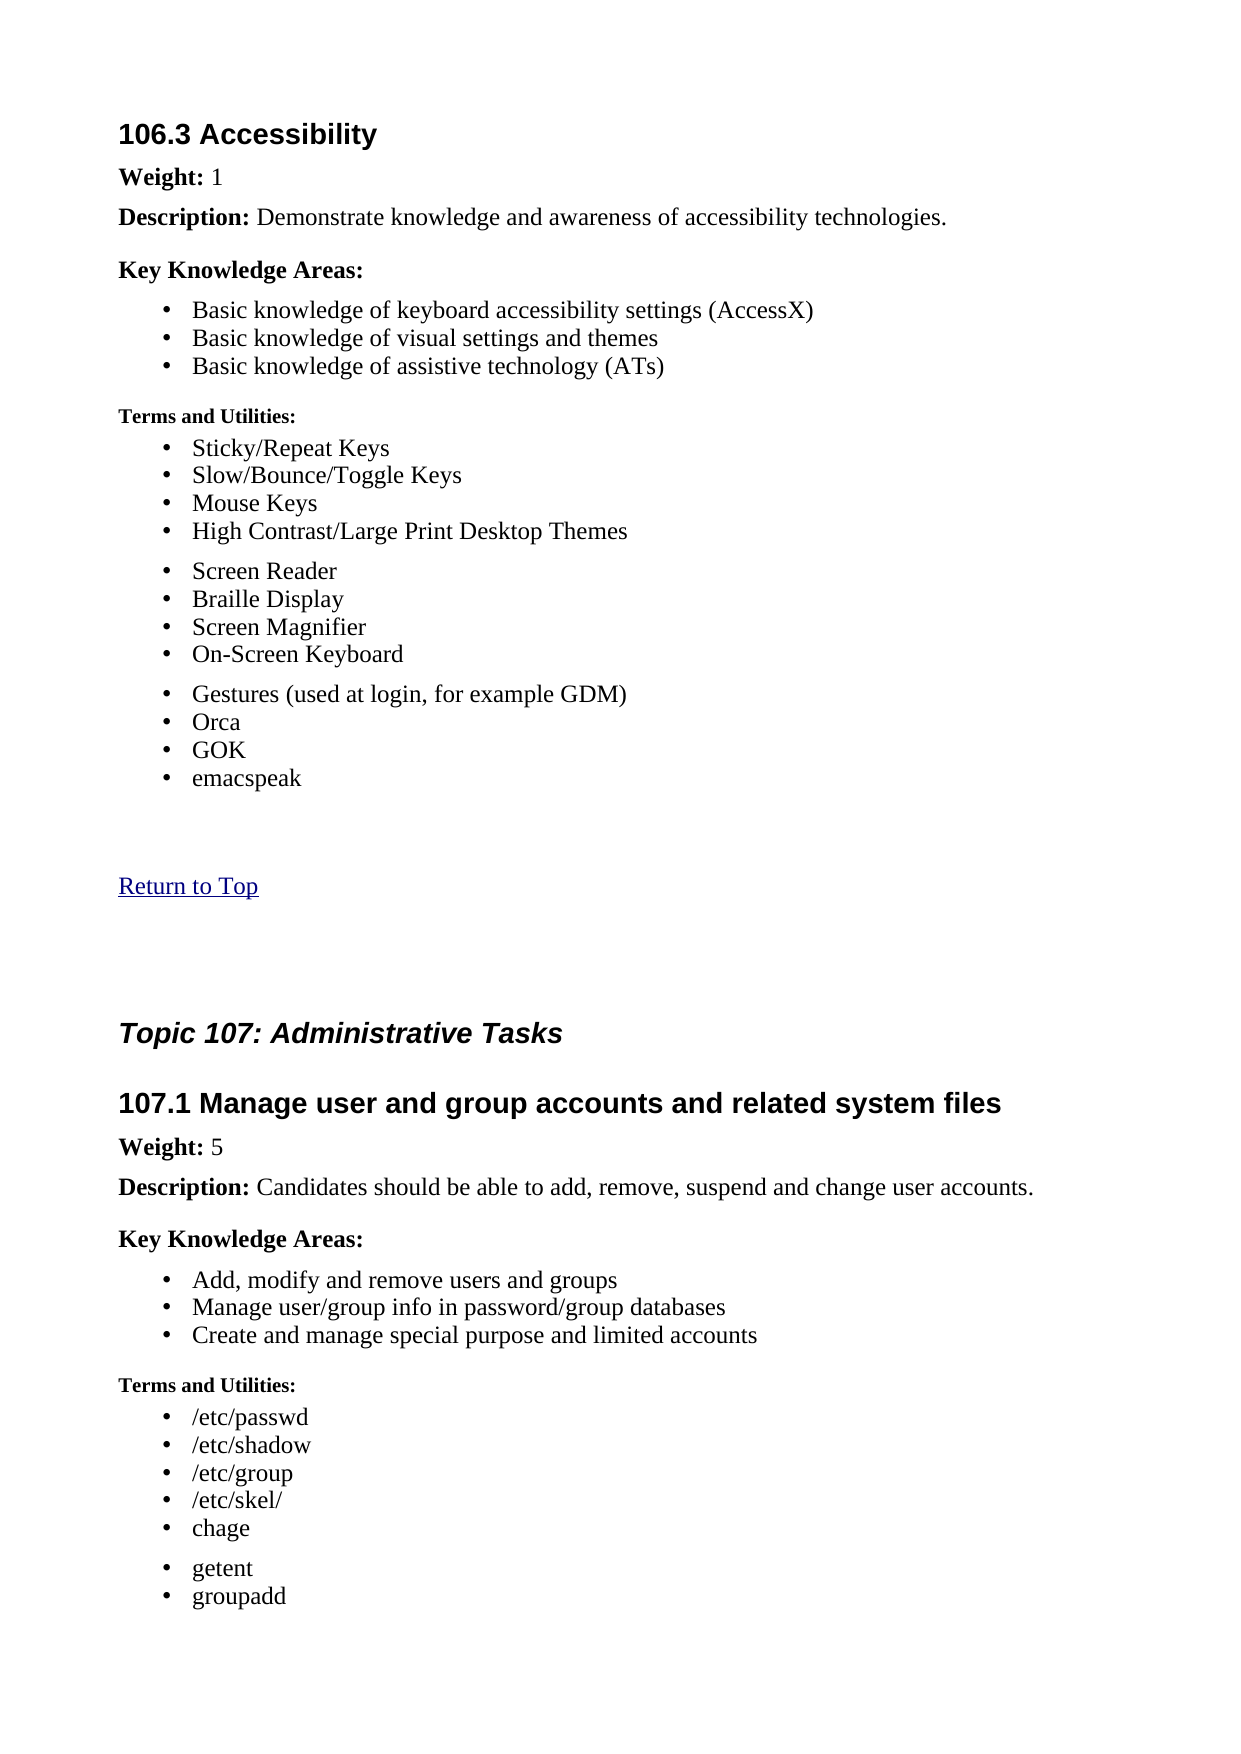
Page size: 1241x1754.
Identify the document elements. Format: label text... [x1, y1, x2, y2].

list High Contrast/Large Print Desktop Themes [162, 517, 1122, 545]
list Mouse Keys [162, 489, 1122, 517]
list GOK [162, 736, 1122, 764]
list Braille Display [162, 585, 1122, 613]
list Basic knowledge of keyboard accessibility settings (AccessX) [162, 296, 1122, 324]
list /etc/group [162, 1459, 1122, 1486]
list Slow/Bounce/Toggle Keys [162, 462, 1122, 489]
list /etc/shadow [162, 1431, 1122, 1459]
text Return to Top [118, 844, 1122, 899]
list /etc/passwd [162, 1403, 1122, 1431]
subtitle Key Knowledge Areas: [118, 256, 1122, 284]
subtitle 107.1 Manage user and group accounts and related system files [118, 1087, 1122, 1120]
text Description: Candidates should be able to add, remove, suspend and change user accounts. [118, 1173, 1122, 1201]
list Sticky/Repeat Keys [162, 434, 1122, 462]
subtitle Key Knowledge Areas: [118, 1226, 1122, 1253]
list /etc/skel/ [162, 1486, 1122, 1514]
list Manage user/group info in password/group databases [162, 1293, 1122, 1321]
list Basic knowledge of visual settings and themes [162, 324, 1122, 352]
list Add, modify and remove users and groups [162, 1266, 1122, 1293]
list Create and manage special purpose and limited accounts [162, 1321, 1122, 1349]
list On-Screen Keyboard [162, 640, 1122, 668]
text Description: Demonstrate knowledge and awareness of accessibility technologies. [118, 203, 1122, 231]
subtitle Topic 107: Administrative Tasks [118, 1017, 1122, 1050]
subtitle 106.3 Accessibility [118, 118, 1122, 151]
list Screen Reader [162, 557, 1122, 585]
text Weight: 5 [118, 1133, 1122, 1160]
list Screen Magnifier [162, 613, 1122, 640]
list groupadd [162, 1582, 1122, 1610]
subtitle Terms and Utilities: [118, 1374, 1122, 1397]
subtitle Terms and Utilities: [118, 404, 1122, 428]
list emacspeak [162, 764, 1122, 791]
text Weight: 1 [118, 163, 1122, 191]
list chage [162, 1514, 1122, 1542]
list Orca [162, 708, 1122, 736]
list getent [162, 1554, 1122, 1582]
list Gestures (used at login, for example GDM) [162, 681, 1122, 708]
list Basic knowledge of assistive technology (ATs) [162, 352, 1122, 379]
